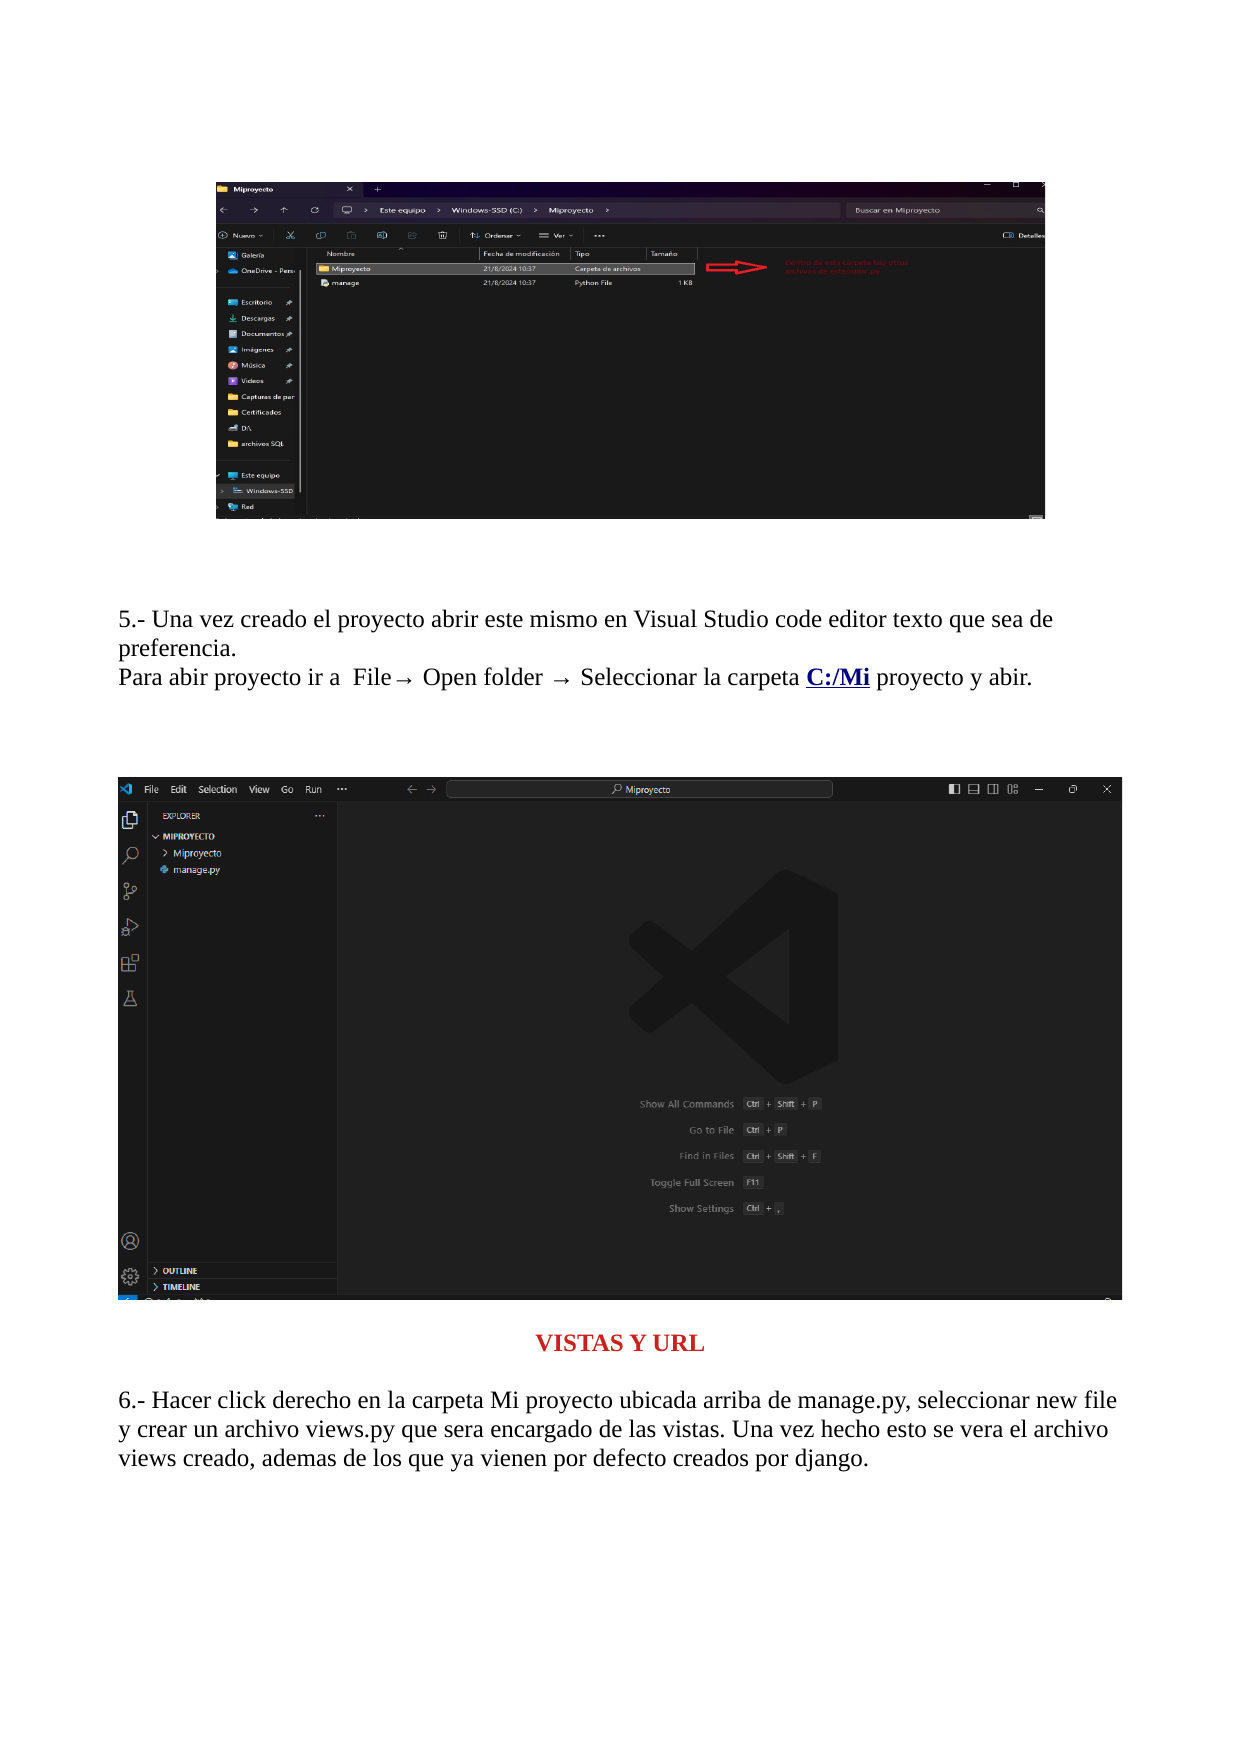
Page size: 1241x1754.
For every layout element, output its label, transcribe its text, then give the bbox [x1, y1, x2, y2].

picture [118, 777, 1123, 1300]
text 5.- Una vez creado el proyecto abrir este mismo en Visual Studio code editor texto que sea de preferencia. [118, 604, 1122, 662]
text Para abir proyecto ir a File→ Open folder → Seleccionar la carpeta C:/Mi proyecto y abir. [118, 662, 1122, 691]
picture [216, 182, 1046, 519]
text 6.- Hacer click derecho en la carpeta Mi proyecto ubicada arriba de manage.py, seleccionar new file y crear un archivo views.py que sera encargado de las vistas. Una vez hecho esto se vera el archivo views creado, ademas de los que ya vienen por defecto creados por django. [118, 1386, 1122, 1472]
text VISTAS Y URL [118, 1328, 1122, 1357]
